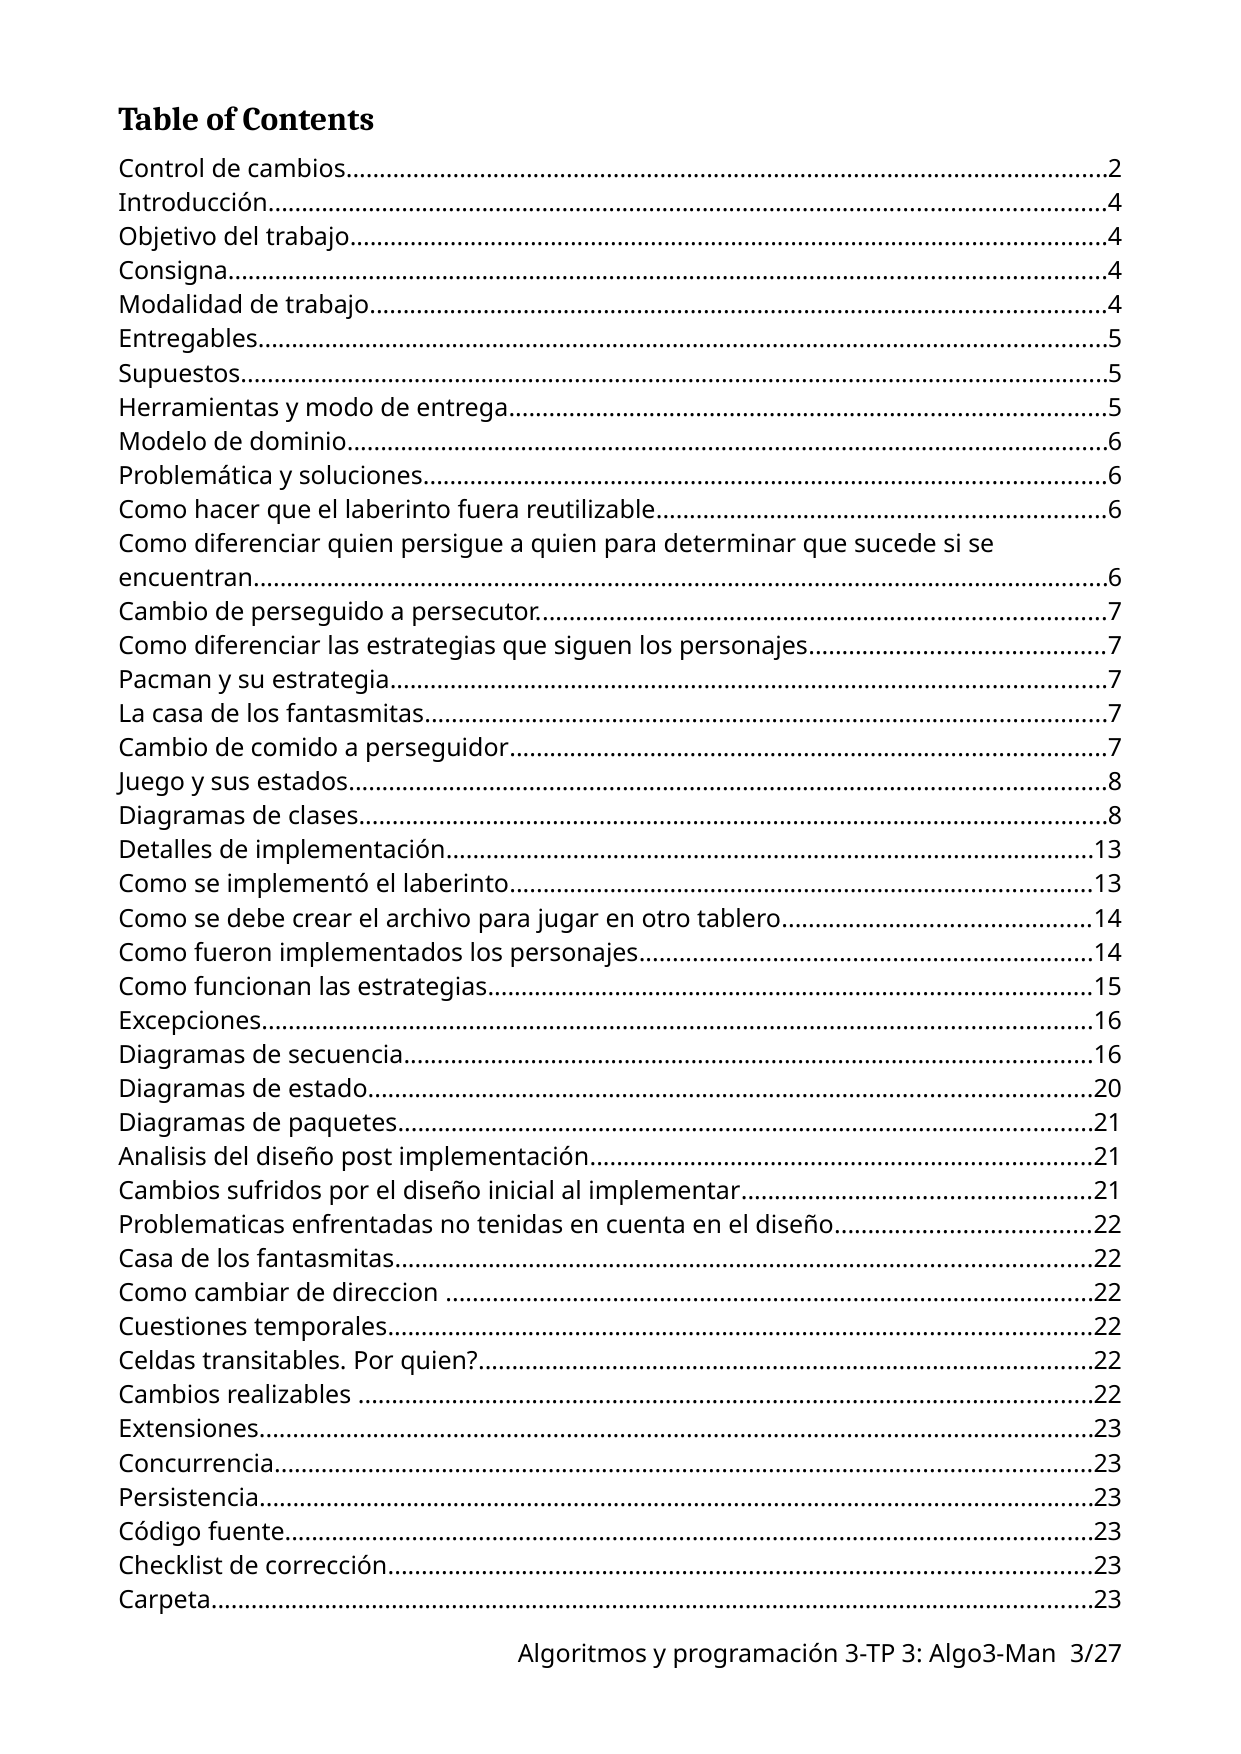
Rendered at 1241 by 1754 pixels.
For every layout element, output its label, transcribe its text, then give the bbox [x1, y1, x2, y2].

text Cambio de perseguido a persecutor. 7 [118, 594, 1122, 628]
text Herramientas y modo de entrega 5 [118, 389, 1122, 423]
text Como se debe crear el archivo para jugar en otro tablero 14 [118, 900, 1122, 934]
text Modalidad de trabajo 4 [118, 287, 1122, 321]
text Excepciones 16 [118, 1002, 1122, 1036]
text Casa de los fantasmitas 22 [118, 1241, 1122, 1275]
text Diagramas de secuencia 16 [118, 1036, 1122, 1071]
text Analisis del diseño post implementación 21 [118, 1139, 1122, 1173]
text Problematicas enfrentadas no tenidas en cuenta en el diseño 22 [118, 1207, 1122, 1241]
text Problemática y soluciones 6 [118, 457, 1122, 491]
text Consigna 4 [118, 253, 1122, 287]
text La casa de los fantasmitas 7 [118, 696, 1122, 730]
text Entregables 5 [118, 321, 1122, 355]
text Cambios realizables 22 [118, 1377, 1122, 1411]
text Extensiones 23 [118, 1411, 1122, 1445]
text Persistencia 23 [118, 1479, 1122, 1513]
text Como hacer que el laberinto fuera reutilizable 6 [118, 491, 1122, 526]
text Cambios sufridos por el diseño inicial al implementar 21 [118, 1173, 1122, 1207]
text Diagramas de estado 20 [118, 1071, 1122, 1104]
text Como diferenciar quien persigue a quien para determinar que sucede si se encuentran. 6 [118, 526, 1122, 594]
text Código fuente 23 [118, 1513, 1122, 1547]
text Como funcionan las estrategias 15 [118, 968, 1122, 1002]
text Supuestos 5 [118, 355, 1122, 389]
text Introducción 4 [118, 185, 1122, 219]
text Pacman y su estrategia 7 [118, 662, 1122, 696]
subtitle Table of Contents [118, 100, 1122, 138]
text Diagramas de paquetes 21 [118, 1104, 1122, 1139]
text Como cambiar de direccion 22 [118, 1275, 1122, 1309]
text Como diferenciar las estrategias que siguen los personajes 7 [118, 628, 1122, 662]
text Modelo de dominio 6 [118, 423, 1122, 457]
text Cambio de comido a perseguidor 7 [118, 730, 1122, 764]
text Como se implementó el laberinto 13 [118, 866, 1122, 900]
text Detalles de implementación 13 [118, 832, 1122, 866]
text Concurrencia 23 [118, 1445, 1122, 1479]
text Control de cambios 2 [118, 151, 1122, 185]
text Juego y sus estados 8 [118, 764, 1122, 798]
text Cuestiones temporales 22 [118, 1309, 1122, 1343]
text Celdas transitables. Por quien? 22 [118, 1343, 1122, 1377]
text Como fueron implementados los personajes 14 [118, 934, 1122, 968]
text Carpeta 23 [118, 1581, 1122, 1616]
text Objetivo del trabajo 4 [118, 219, 1122, 253]
text Checklist de corrección 23 [118, 1547, 1122, 1581]
text Diagramas de clases 8 [118, 798, 1122, 832]
